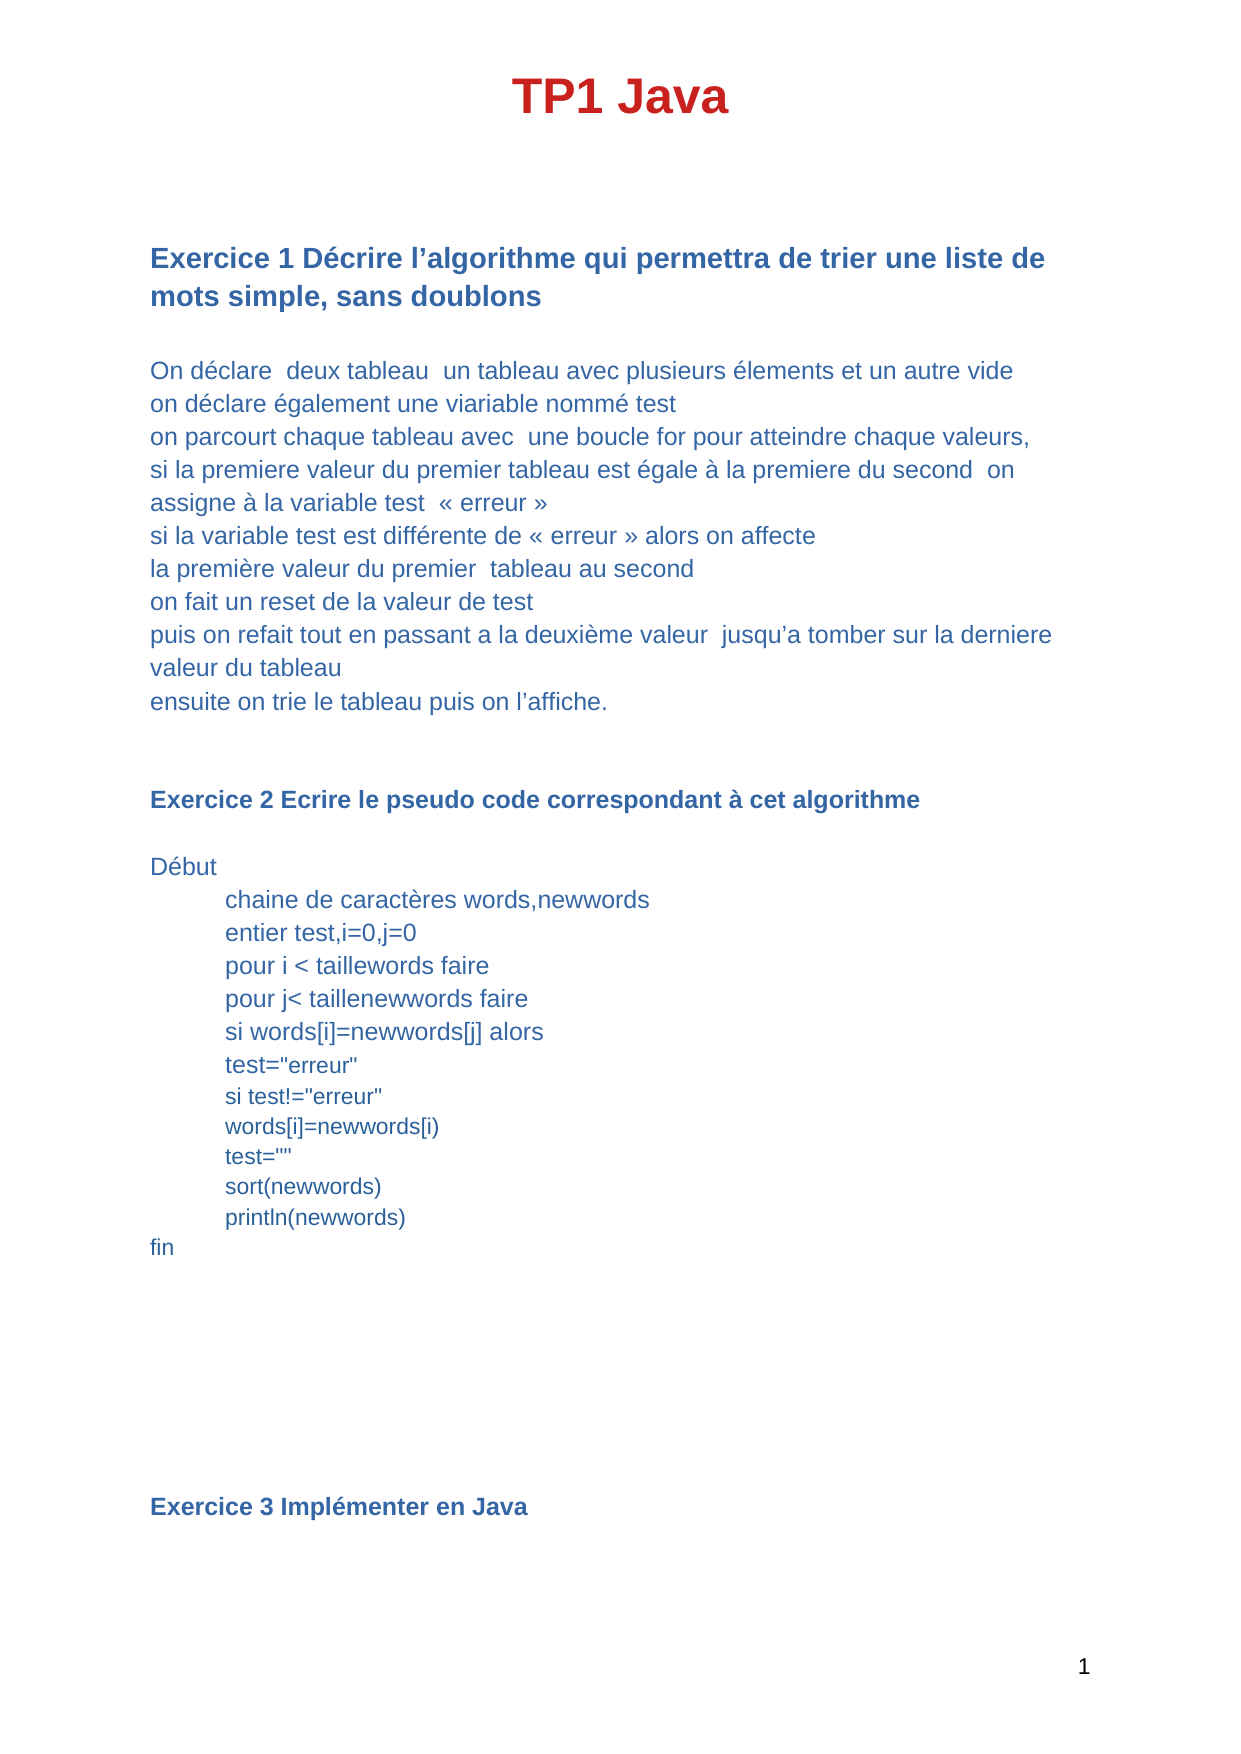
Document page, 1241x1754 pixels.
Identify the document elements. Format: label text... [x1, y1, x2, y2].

text la première valeur du premier tableau au second [150, 554, 1090, 583]
text si la premiere valeur du premier tableau est égale à la premiere du second on assigne à la variable test « erreur » [150, 455, 1090, 517]
text pour j< taillenewwords faire [150, 984, 1090, 1012]
text si test!="erreur" [150, 1083, 1090, 1109]
text pour i < taillewords faire [150, 951, 1090, 979]
text ensuite on trie le tableau puis on l’affiche. [150, 686, 1090, 715]
text On déclare deux tableau un tableau avec plusieurs élements et un autre vide [150, 356, 1090, 385]
text println(newwords) [150, 1203, 1090, 1230]
text test="" [150, 1143, 1090, 1169]
text Exercice 1 Décrire l’algorithme qui permettra de trier une liste de mots simple, sans doublons [150, 241, 1090, 313]
text sort(newwords) [150, 1173, 1090, 1200]
text Exercice 3 Implémenter en Java [150, 1492, 1090, 1521]
text puis on refait tout en passant a la deuxième valeur jusqu’a tomber sur la derniere valeur du tableau [150, 620, 1090, 682]
text on fait un reset de la valeur de test [150, 587, 1090, 616]
text test="erreur" [150, 1050, 1090, 1078]
text si la variable test est différente de « erreur » alors on affecte [150, 521, 1090, 550]
text on déclare également une viariable nommé test [150, 389, 1090, 418]
text words[i]=newwords[i) [150, 1113, 1090, 1139]
text si words[i]=newwords[j] alors [150, 1017, 1090, 1045]
text Début [150, 852, 1090, 880]
text Exercice 2 Ecrire le pseudo code correspondant à cet algorithme [150, 786, 1090, 814]
text entier test,i=0,j=0 [150, 918, 1090, 946]
text on parcourt chaque tableau avec une boucle for pour atteindre chaque valeurs, [150, 422, 1090, 451]
text fin [150, 1234, 1090, 1260]
text chaine de caractères words,newwords [150, 884, 1090, 913]
